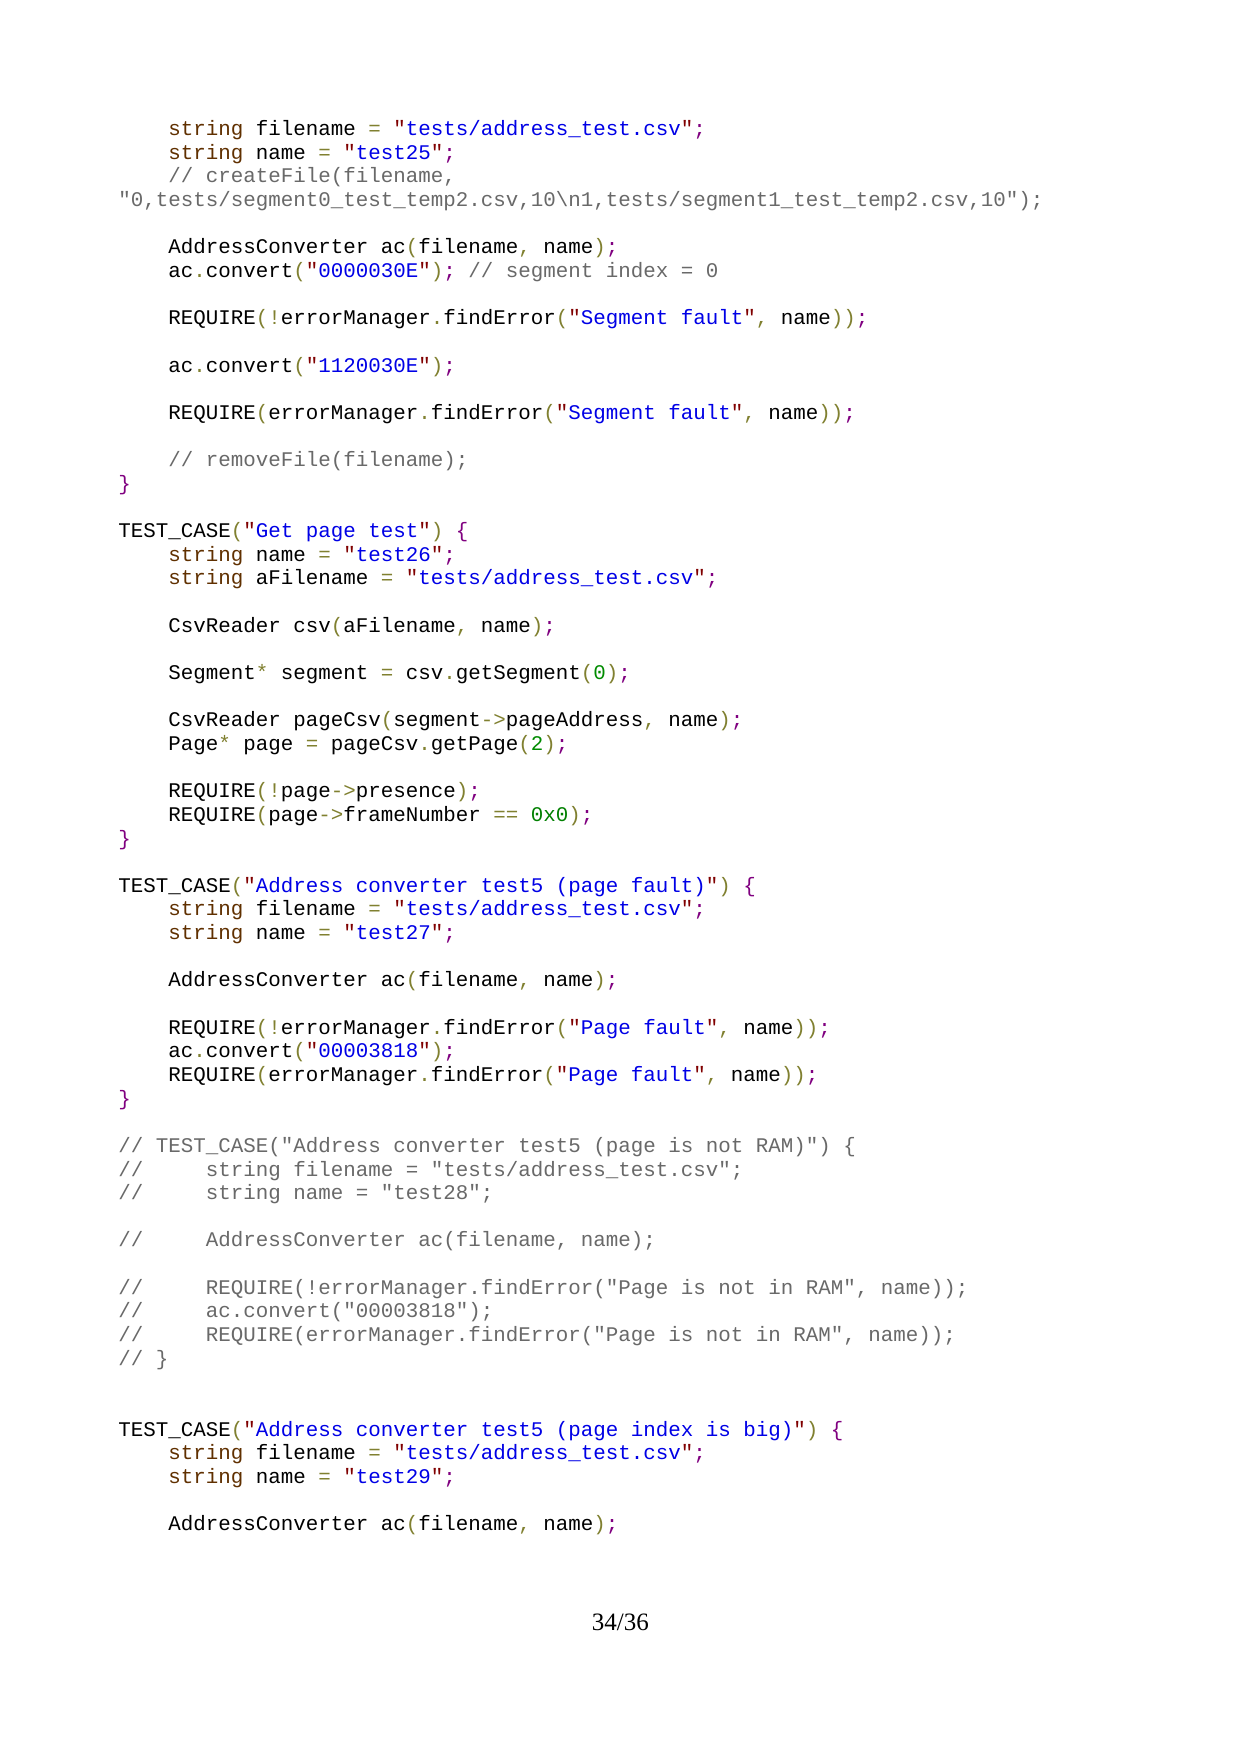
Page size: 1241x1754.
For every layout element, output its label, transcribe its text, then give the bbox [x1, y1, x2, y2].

text REQUIRE(!page->presence); [118, 780, 1122, 804]
text string name = "test25"; [118, 142, 1122, 165]
text Page* page = pageCsv.getPage(2); [118, 733, 1122, 757]
text REQUIRE(errorManager.findError("Page fault", name)); [118, 1064, 1122, 1088]
text string name = "test27"; [118, 922, 1122, 946]
text // ac.convert("00003818"); [118, 1300, 1122, 1324]
text AddressConverter ac(filename, name); [118, 236, 1122, 260]
text ac.convert("00003818"); [118, 1040, 1122, 1064]
text // removeFile(filename); [118, 449, 1122, 473]
text string filename = "tests/address_test.csv"; [118, 898, 1122, 922]
text string filename = "tests/address_test.csv"; [118, 118, 1122, 142]
text // } [118, 1348, 1122, 1371]
text CsvReader pageCsv(segment->pageAddress, name); [118, 709, 1122, 733]
text // AddressConverter ac(filename, name); [118, 1229, 1122, 1253]
text REQUIRE(!errorManager.findError("Segment fault", name)); [118, 307, 1122, 331]
text TEST_CASE("Address converter test5 (page fault)") { [118, 875, 1122, 898]
text string name = "test26"; [118, 544, 1122, 567]
text TEST_CASE("Get page test") { [118, 520, 1122, 544]
text } [118, 1088, 1122, 1111]
text } [118, 827, 1122, 851]
text // string filename = "tests/address_test.csv"; [118, 1158, 1122, 1182]
text REQUIRE(page->frameNumber == 0x0); [118, 804, 1122, 827]
text ac.convert("1120030E"); [118, 354, 1122, 378]
text // createFile(filename, "0,tests/segment0_test_temp2.csv,10\n1,tests/segment1_test_temp2.csv,10"); [118, 165, 1122, 213]
text ac.convert("0000030E"); // segment index = 0 [118, 260, 1122, 284]
text string filename = "tests/address_test.csv"; [118, 1442, 1122, 1466]
text Segment* segment = csv.getSegment(0); [118, 662, 1122, 686]
text string name = "test29"; [118, 1466, 1122, 1489]
text CsvReader csv(aFilename, name); [118, 615, 1122, 638]
text // TEST_CASE("Address converter test5 (page is not RAM)") { [118, 1135, 1122, 1158]
text AddressConverter ac(filename, name); [118, 969, 1122, 993]
text // REQUIRE(errorManager.findError("Page is not in RAM", name)); [118, 1324, 1122, 1348]
text AddressConverter ac(filename, name); [118, 1513, 1122, 1537]
text TEST_CASE("Address converter test5 (page index is big)") { [118, 1419, 1122, 1442]
text // string name = "test28"; [118, 1182, 1122, 1206]
text REQUIRE(!errorManager.findError("Page fault", name)); [118, 1017, 1122, 1040]
text string aFilename = "tests/address_test.csv"; [118, 567, 1122, 591]
text } [118, 473, 1122, 496]
text REQUIRE(errorManager.findError("Segment fault", name)); [118, 402, 1122, 426]
text // REQUIRE(!errorManager.findError("Page is not in RAM", name)); [118, 1277, 1122, 1300]
